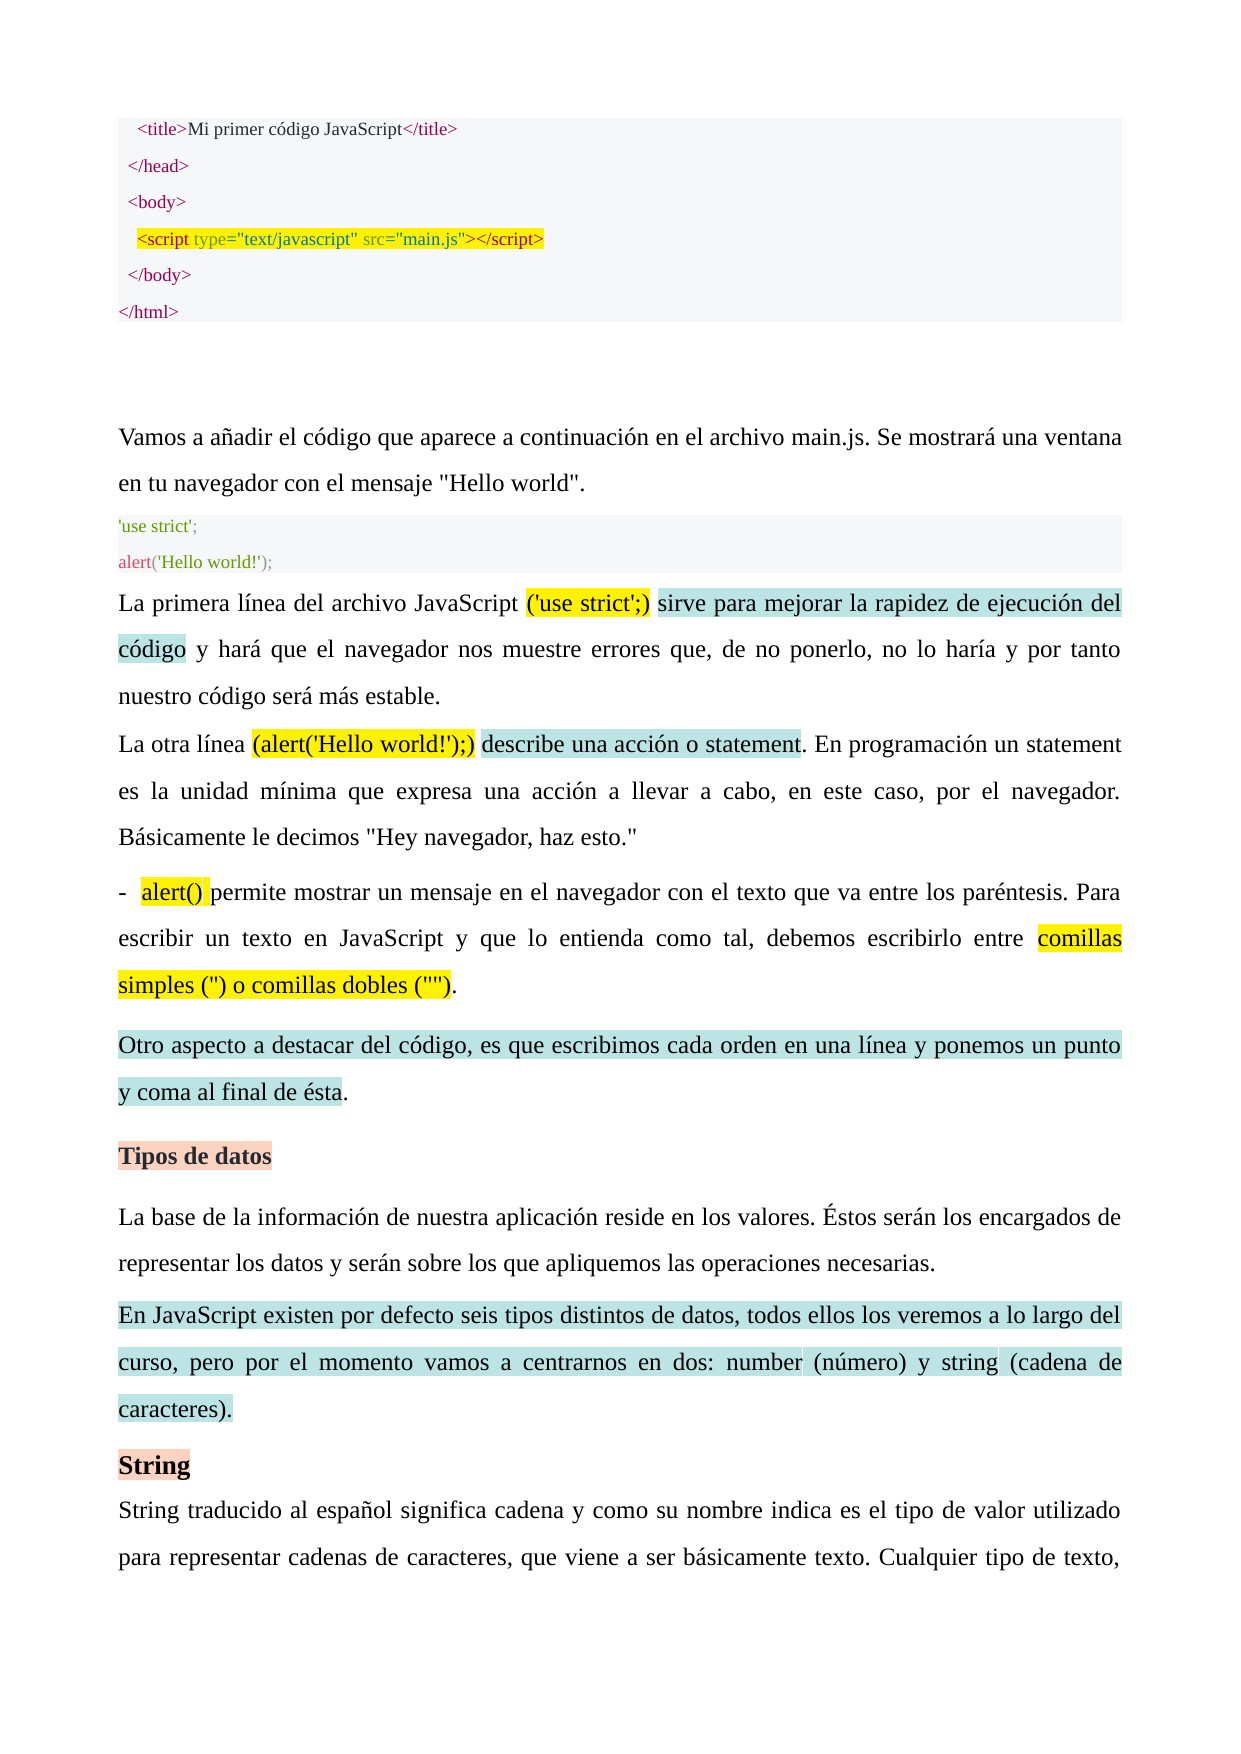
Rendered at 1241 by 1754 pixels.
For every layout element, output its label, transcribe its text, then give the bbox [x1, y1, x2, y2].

text La base de la información de nuestra aplicación reside en los valores. Éstos serán los encargados de representar los datos y serán sobre los que apliquemos las operaciones necesarias. [118, 1202, 1122, 1277]
text En JavaScript existen por defecto seis tipos distintos de datos, todos ellos los veremos a lo largo del curso, pero por el momento vamos a centrarnos en dos: number (número) y string (cadena de caracteres). [118, 1301, 1122, 1422]
text </body> [118, 264, 1122, 286]
text <title>Mi primer código JavaScript</title> [118, 118, 1122, 140]
text - alert() permite mostrar un mensaje en el navegador con el texto que va entre los paréntesis. Para escribir un texto en JavaScript y que lo entienda como tal, debemos escribirlo entre comillas simples ('') o comillas dobles (""). [118, 877, 1122, 999]
text Otro aspecto a destacar del código, es que escribimos cada orden en una línea y ponemos un punto y coma al final de ésta. [118, 1030, 1122, 1106]
picture [271, 233, 277, 245]
text ​ <script type="text/javascript" src="main.js"></script> [118, 228, 1122, 249]
subtitle String [118, 1449, 1122, 1480]
text La otra línea (alert('Hello world!');) describe una acción o statement. En programación un statement es la unidad mínima que expresa una acción a llevar a cabo, en este caso, por el navegador. Básicamente le decimos "Hey navegador, haz esto." [118, 729, 1122, 851]
picture [335, 236, 342, 247]
text ​alert('Hello world!'); [118, 551, 1122, 573]
text 'use strict'; [118, 515, 1122, 536]
text <body> [118, 191, 1122, 213]
text </html> [118, 301, 1122, 322]
text Tipos de datos [118, 1141, 1122, 1170]
text </head> [118, 155, 1122, 176]
text String traducido al español significa cadena y como su nombre indica es el tipo de valor utilizado para representar cadenas de caracteres, que viene a ser básicamente texto. Cualquier tipo de texto, [118, 1495, 1122, 1571]
text Vamos a añadir el código que aparece a continuación en el archivo main.js. Se mostrará una ventana en tu navegador con el mensaje "Hello world". [118, 422, 1122, 497]
text La primera línea del archivo JavaScript ('use strict';) sirve para mejorar la rapidez de ejecución del código y hará que el navegador nos muestre errores que, de no ponerlo, no lo haría y por tanto nuestro código será más estable. [118, 588, 1122, 710]
